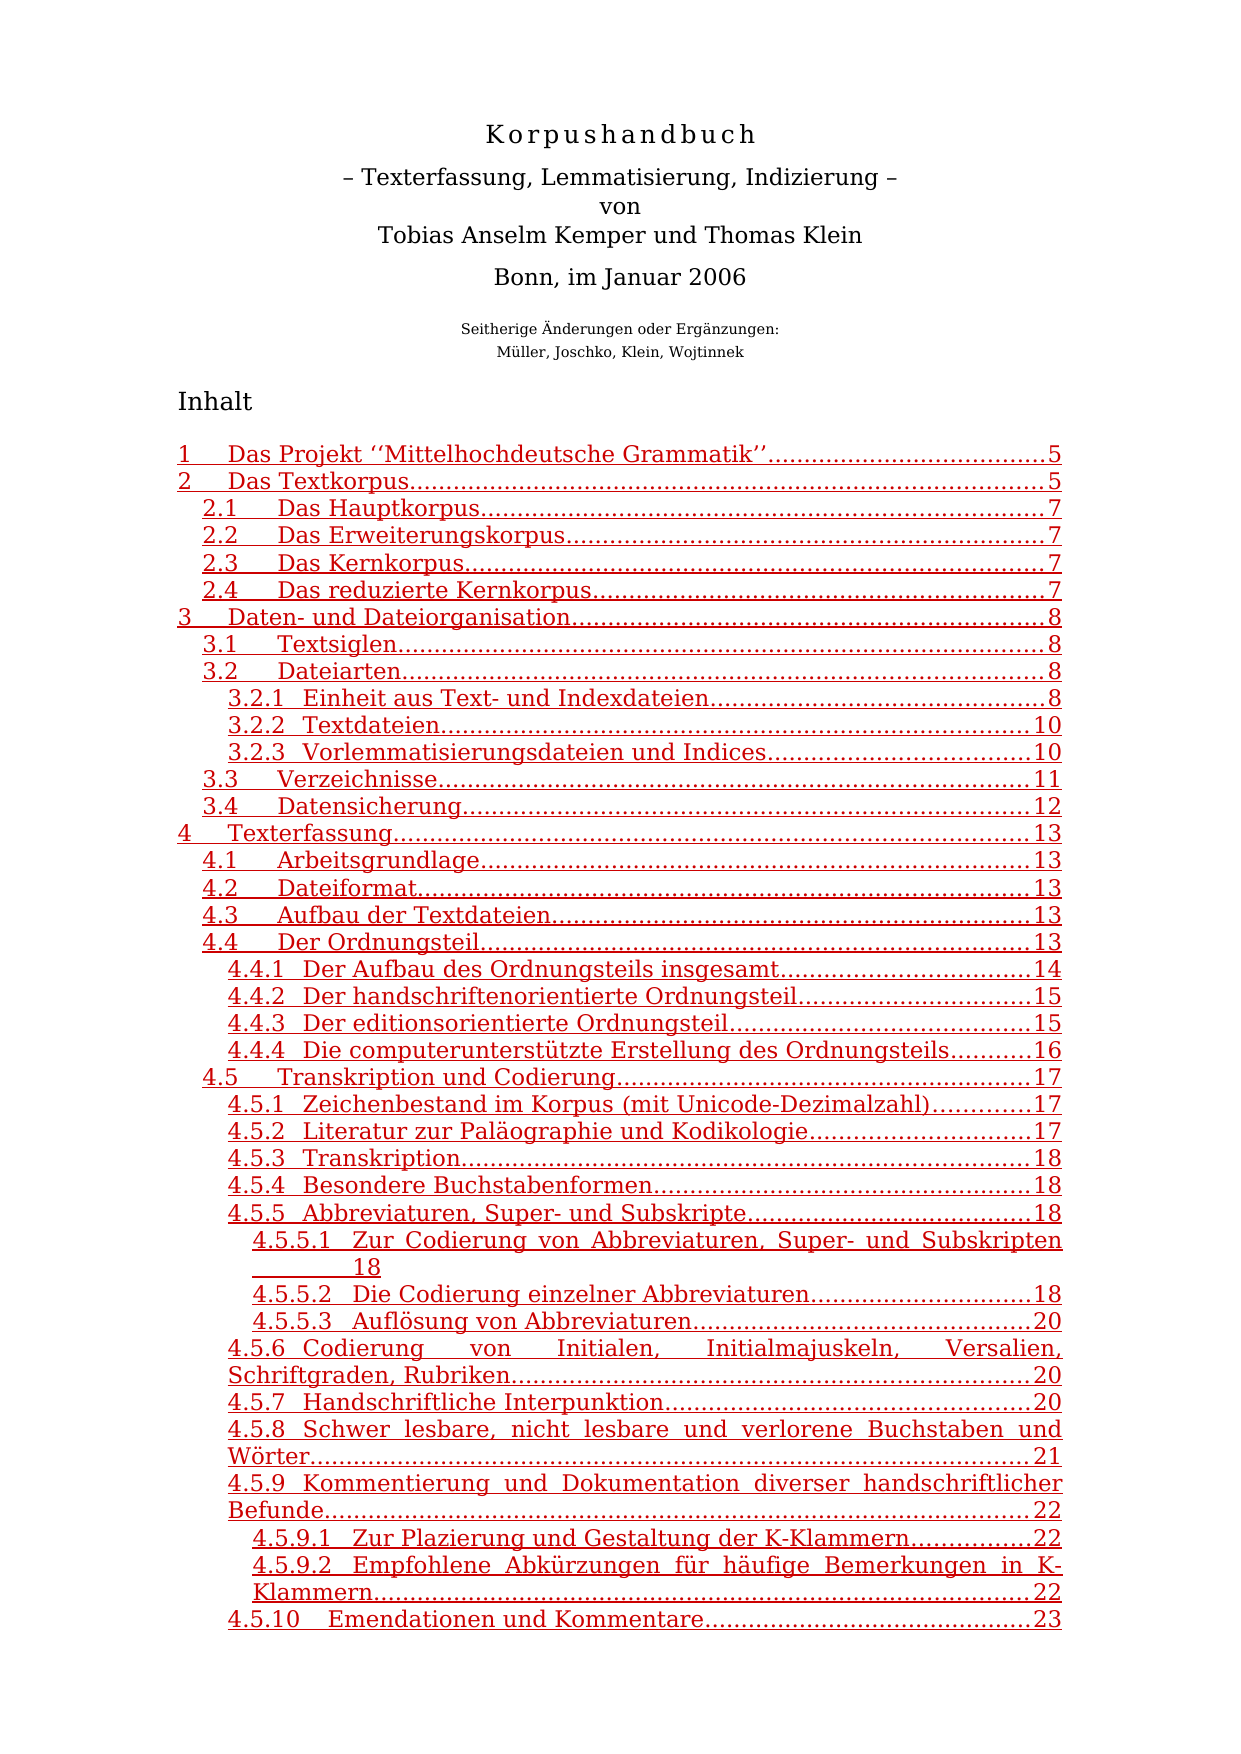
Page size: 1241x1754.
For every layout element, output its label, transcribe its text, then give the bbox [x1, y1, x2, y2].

text 3.4 Datensicherung 12 [202, 793, 1063, 820]
text von [177, 191, 1063, 220]
text 3.2.1 Einheit aus Text- und Indexdateien 8 [227, 685, 1063, 712]
text 4.5.4 Besondere Buchstabenformen 18 [227, 1172, 1063, 1199]
text 4.5.5.1 Zur Codierung von Abbreviaturen, Super- und Subskripten [252, 1226, 1063, 1249]
text 3.2.3 Vorlemmatisierungsdateien und Indices 10 [227, 739, 1063, 766]
subtitle Korpushandbuch [177, 118, 1063, 149]
text 4.5.8 Schwer lesbare, nicht lesbare und verlorene Buchstaben und Wörter 21 [227, 1416, 1063, 1439]
subtitle Inhalt [177, 387, 1063, 416]
text 4.4.2 Der handschriftenorientierte Ordnungsteil 15 [227, 983, 1063, 1010]
text Seitherige Änderungen oder Ergänzungen: [177, 316, 1063, 339]
text 4.5.3 Transkription 18 [227, 1145, 1063, 1172]
text 4.5.9.2 Empfohlene Abkürzungen für häufige Bemerkungen in K-Klammern 22 [252, 1576, 1063, 1606]
text 2 Das Textkorpus 5 [177, 468, 1063, 495]
text 4.5.7 Handschriftliche Interpunktion 20 [227, 1389, 1063, 1416]
text 4.5.1 Zeichenbestand im Korpus (mit Unicode-Dezimalzahl) 17 [227, 1091, 1063, 1118]
text 4.5.9 Kommentierung und Dokumentation diverser handschriftlicher Befunde 22 [227, 1494, 1063, 1524]
text Müller, Joschko, Klein, Wojtinnek [177, 339, 1063, 362]
text 4.5.6 Codierung von Initialen, Initialmajuskeln, Versalien, Schriftgraden, Rubriken 20 [227, 1335, 1063, 1358]
text 4.5.6 Codierung von Initialen, Initialmajuskeln, Versalien, Schriftgraden, Rubriken 20 [227, 1359, 1063, 1389]
text 4.3 Aufbau der Textdateien 13 [202, 901, 1063, 928]
text 2.3 Das Kernkorpus 7 [202, 549, 1063, 576]
text 4.5.9.1 Zur Plazierung und Gestaltung der K-Klammern 22 [252, 1524, 1063, 1551]
text 4.5.9 Kommentierung und Dokumentation diverser handschriftlicher Befunde 22 [227, 1470, 1063, 1493]
text 4.2 Dateiformat 13 [202, 874, 1063, 901]
text 2.1 Das Hauptkorpus 7 [202, 495, 1063, 522]
text 18 [252, 1251, 1063, 1281]
text 4.5.5.3 Auflösung von Abbreviaturen 20 [252, 1308, 1063, 1335]
text 4.5.5 Abbreviaturen, Super- und Subskripte 18 [227, 1199, 1063, 1226]
text 4.5.10 Emendationen und Kommentare 23 [227, 1606, 1063, 1633]
text 4.5.9.2 Empfohlene Abkürzungen für häufige Bemerkungen in K-Klammern 22 [252, 1551, 1063, 1574]
text 4 Texterfassung 13 [177, 820, 1063, 847]
text 4.5.5.2 Die Codierung einzelner Abbreviaturen 18 [252, 1281, 1063, 1308]
text 3.2.2 Textdateien 10 [227, 712, 1063, 739]
text Tobias Anselm Kemper und Thomas Klein [177, 220, 1063, 249]
text 4.5 Transkription und Codierung 17 [202, 1064, 1063, 1091]
text 3.3 Verzeichnisse 11 [202, 766, 1063, 793]
text 3 Daten- und Dateiorganisation 8 [177, 603, 1063, 631]
text 2.4 Das reduzierte Kernkorpus 7 [202, 576, 1063, 603]
text 4.5.8 Schwer lesbare, nicht lesbare und verlorene Buchstaben und Wörter 21 [227, 1440, 1063, 1470]
text 2.2 Das Erweiterungskorpus 7 [202, 522, 1063, 549]
text 4.4 Der Ordnungsteil 13 [202, 928, 1063, 956]
text 1 Das Projekt ‘‘Mittelhochdeutsche Grammatik’’ 5 [177, 441, 1063, 468]
text 4.4.3 Der editionsorientierte Ordnungsteil 15 [227, 1010, 1063, 1037]
text 3.1 Textsiglen 8 [202, 631, 1063, 658]
text 4.4.1 Der Aufbau des Ordnungsteils insgesamt 14 [227, 956, 1063, 983]
text – Texterfassung, Lemmatisierung, Indizierung – [177, 162, 1063, 191]
text 4.4.4 Die computerunterstützte Erstellung des Ordnungsteils 16 [227, 1037, 1063, 1064]
text Bonn, im Januar 2006 [177, 262, 1063, 291]
text 3.2 Dateiarten 8 [202, 658, 1063, 685]
text 4.5.2 Literatur zur Paläographie und Kodikologie 17 [227, 1118, 1063, 1145]
text 4.1 Arbeitsgrundlage 13 [202, 847, 1063, 874]
